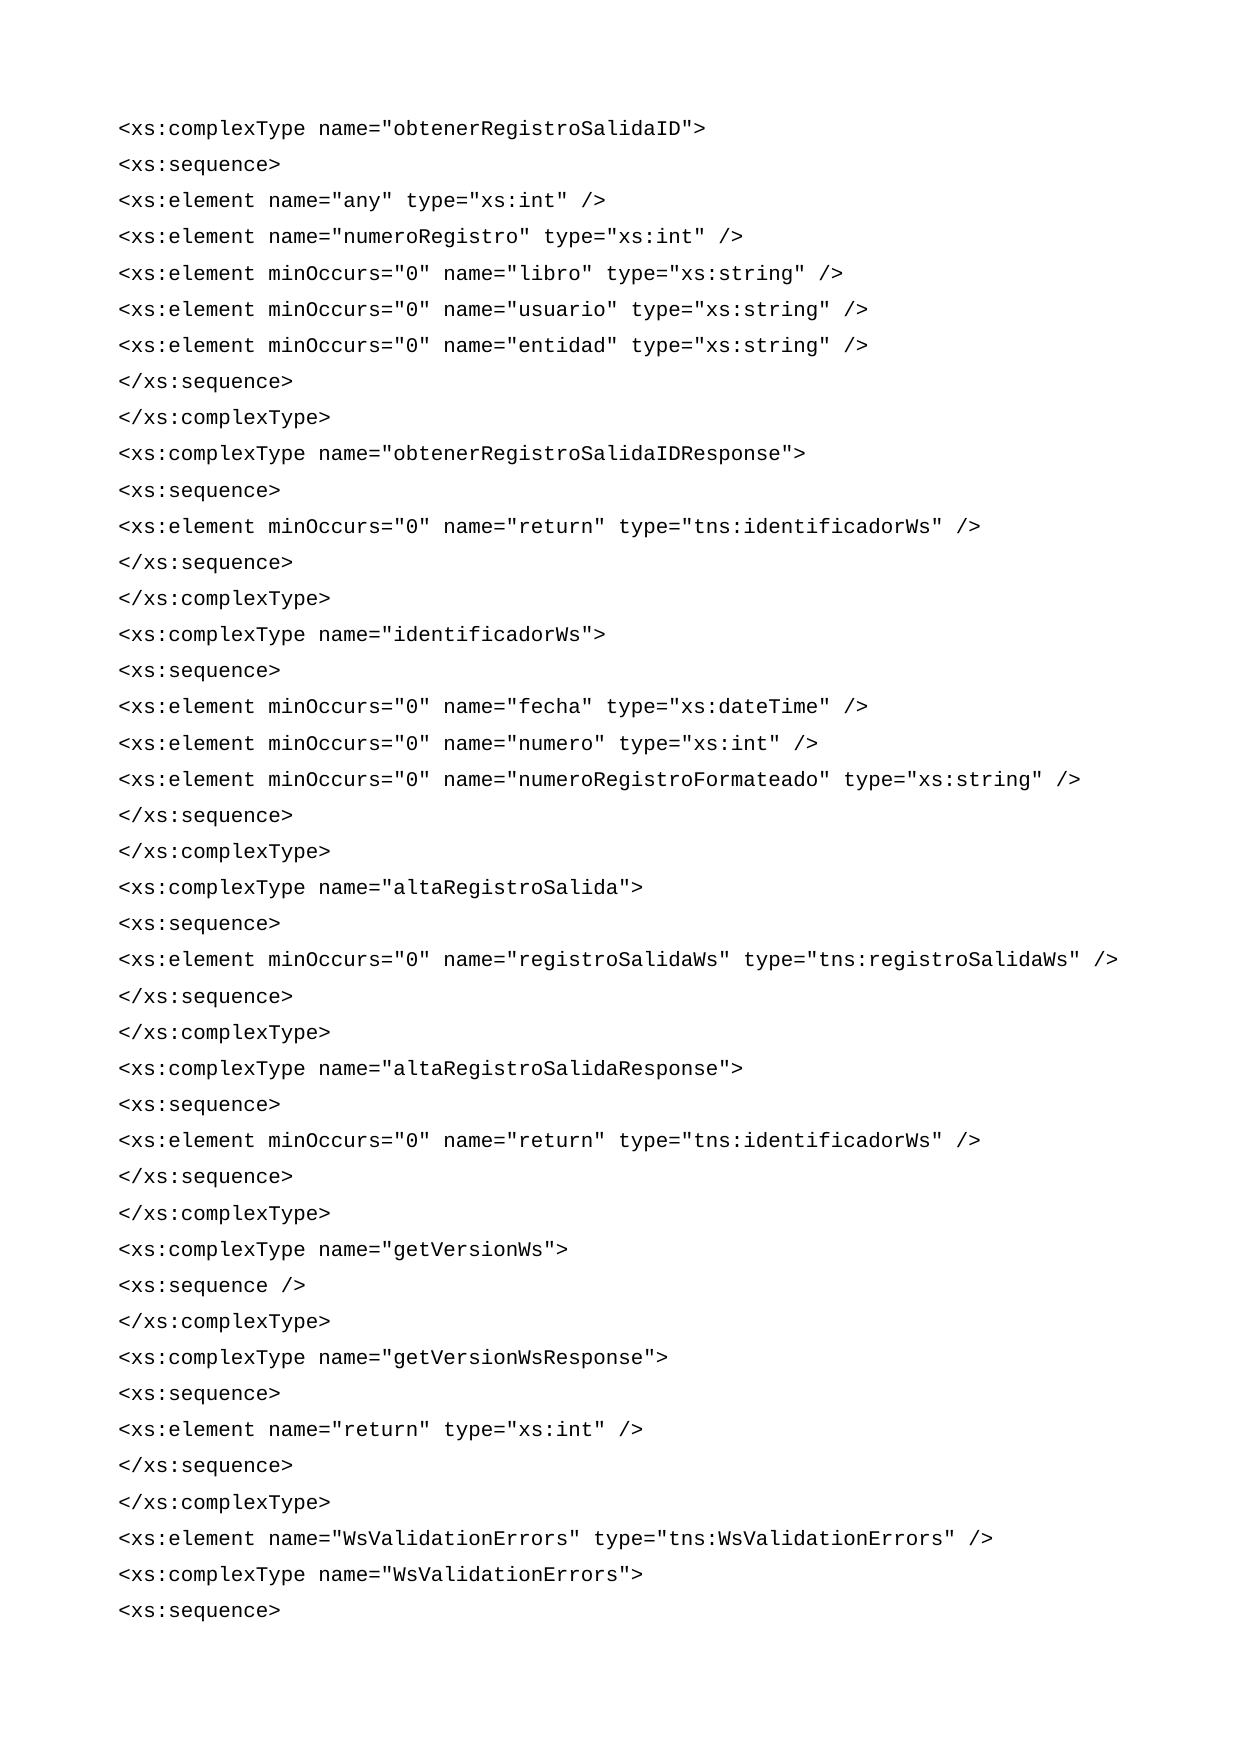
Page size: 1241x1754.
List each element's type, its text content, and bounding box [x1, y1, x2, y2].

text <xs:complexType name="getVersionWsResponse"> [118, 1347, 1122, 1371]
text <xs:element minOccurs="0" name="numero" type="xs:int" /> [118, 733, 1122, 756]
text <xs:complexType name="obtenerRegistroSalidaID"> [118, 118, 1122, 142]
text <xs:element minOccurs="0" name="entidad" type="xs:string" /> [118, 335, 1122, 359]
text <xs:complexType name="altaRegistroSalidaResponse"> [118, 1058, 1122, 1082]
text </xs:complexType> [118, 1022, 1122, 1045]
text <xs:sequence> [118, 1383, 1122, 1407]
text </xs:sequence> [118, 986, 1122, 1009]
text <xs:sequence> [118, 913, 1122, 937]
text </xs:sequence> [118, 1166, 1122, 1190]
text </xs:complexType> [118, 407, 1122, 431]
text <xs:sequence /> [118, 1275, 1122, 1298]
text <xs:complexType name="WsValidationErrors"> [118, 1564, 1122, 1588]
text </xs:complexType> [118, 841, 1122, 865]
text <xs:element name="any" type="xs:int" /> [118, 190, 1122, 214]
text <xs:sequence> [118, 1094, 1122, 1118]
text </xs:complexType> [118, 1311, 1122, 1334]
text </xs:sequence> [118, 805, 1122, 828]
text </xs:complexType> [118, 588, 1122, 612]
text <xs:sequence> [118, 660, 1122, 684]
text <xs:complexType name="altaRegistroSalida"> [118, 877, 1122, 901]
text <xs:element minOccurs="0" name="registroSalidaWs" type="tns:registroSalidaWs" /> [118, 949, 1122, 973]
text <xs:complexType name="identificadorWs"> [118, 624, 1122, 648]
text <xs:sequence> [118, 1600, 1122, 1624]
text <xs:element minOccurs="0" name="libro" type="xs:string" /> [118, 263, 1122, 286]
text </xs:sequence> [118, 552, 1122, 576]
text </xs:sequence> [118, 371, 1122, 395]
text <xs:complexType name="getVersionWs"> [118, 1239, 1122, 1262]
text <xs:element minOccurs="0" name="numeroRegistroFormateado" type="xs:string" /> [118, 769, 1122, 792]
text <xs:element name="WsValidationErrors" type="tns:WsValidationErrors" /> [118, 1528, 1122, 1551]
text <xs:element name="return" type="xs:int" /> [118, 1419, 1122, 1443]
text <xs:element minOccurs="0" name="return" type="tns:identificadorWs" /> [118, 1130, 1122, 1154]
text </xs:complexType> [118, 1202, 1122, 1226]
text <xs:element minOccurs="0" name="fecha" type="xs:dateTime" /> [118, 696, 1122, 720]
text <xs:element minOccurs="0" name="usuario" type="xs:string" /> [118, 299, 1122, 322]
text <xs:sequence> [118, 479, 1122, 503]
text <xs:sequence> [118, 154, 1122, 178]
text <xs:element minOccurs="0" name="return" type="tns:identificadorWs" /> [118, 516, 1122, 539]
text </xs:sequence> [118, 1456, 1122, 1479]
text <xs:complexType name="obtenerRegistroSalidaIDResponse"> [118, 443, 1122, 467]
text <xs:element name="numeroRegistro" type="xs:int" /> [118, 227, 1122, 250]
text </xs:complexType> [118, 1492, 1122, 1515]
